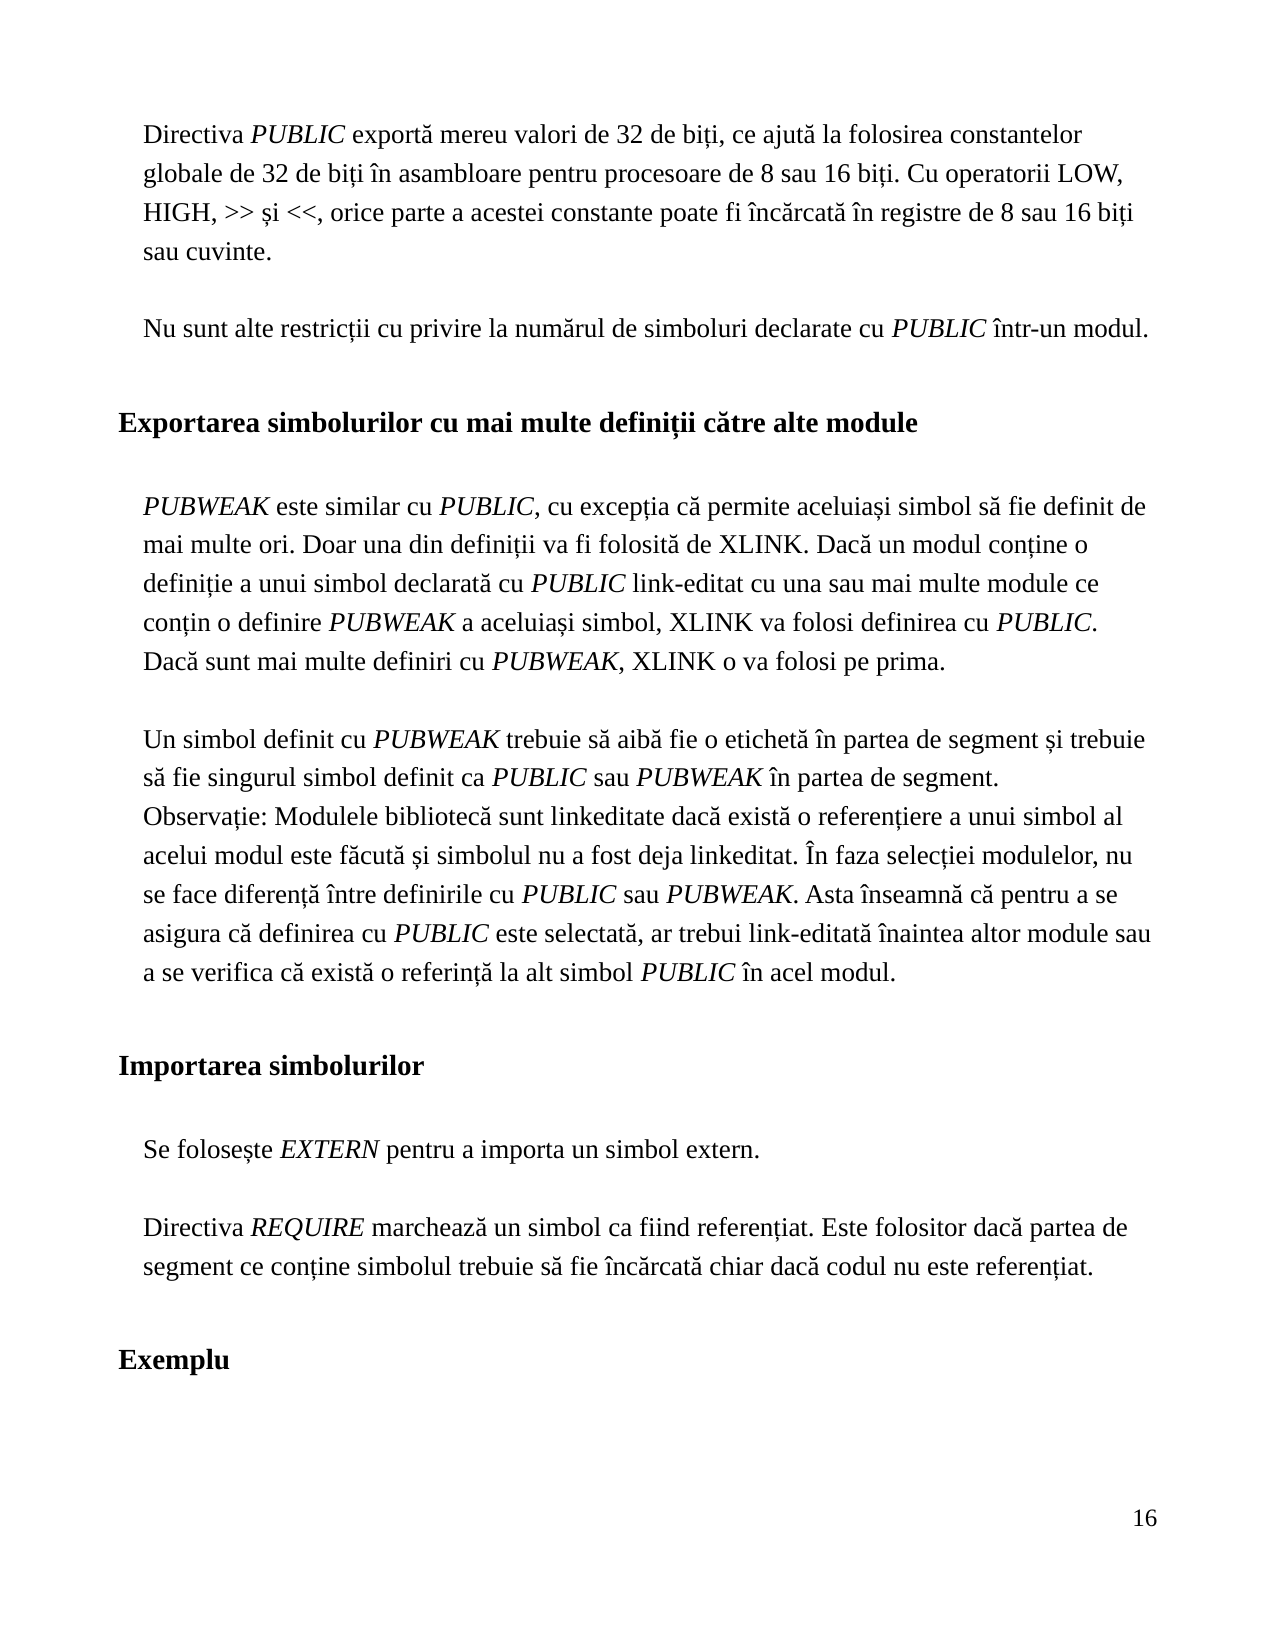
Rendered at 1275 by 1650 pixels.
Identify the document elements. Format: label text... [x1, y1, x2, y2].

text Observație: Modulele bibliotecă sunt linkeditate dacă există o referențiere a unui simbol al acelui modul este făcută și simbolul nu a fost deja linkeditat. În faza selecției modulelor, nu se face diferență între definirile cu PUBLIC sau PUBWEAK. Asta înseamnă că pentru a se asigura că definirea cu PUBLIC este selectată, ar trebui link-editată înaintea altor module sau a se verifica că există o referință la alt simbol PUBLIC în acel modul. [143, 800, 1157, 987]
text Un simbol definit cu PUBWEAK trebuie să aibă fie o etichetă în partea de segment și trebuie să fie singurul simbol definit ca PUBLIC sau PUBWEAK în partea de segment. [143, 723, 1157, 793]
subtitle Exportarea simbolurilor cu mai multe definiții către alte module [118, 405, 1157, 438]
text Nu sunt alte restricții cu privire la numărul de simboluri declarate cu PUBLIC într-un modul. [143, 312, 1157, 343]
text PUBWEAK este similar cu PUBLIC, cu excepția că permite aceluiași simbol să fie definit de mai multe ori. Doar una din definiții va fi folosită de XLINK. Dacă un modul conține o definiție a unui simbol declarată cu PUBLIC link-editat cu una sau mai multe module ce conțin o definire PUBWEAK a aceluiași simbol, XLINK va folosi definirea cu PUBLIC. Dacă sunt mai multe definiri cu PUBWEAK, XLINK o va folosi pe prima. [143, 489, 1157, 676]
text Directiva REQUIRE marchează un simbol ca fiind referențiat. Este folositor dacă partea de segment ce conține simbolul trebuie să fie încărcată chiar dacă codul nu este referențiat. [143, 1211, 1157, 1281]
text Se folosește EXTERN pentru a importa un simbol extern. [143, 1133, 1157, 1164]
subtitle Exemplu [118, 1342, 1157, 1375]
text Directiva PUBLIC exportă mereu valori de 32 de biți, ce ajută la folosirea constantelor globale de 32 de biți în asambloare pentru procesoare de 8 sau 16 biți. Cu operatorii LOW, HIGH, >> și <<, orice parte a acestei constante poate fi încărcată în registre de 8 sau 16 biți sau cuvinte. [143, 118, 1157, 266]
subtitle Importarea simbolurilor [118, 1048, 1157, 1082]
